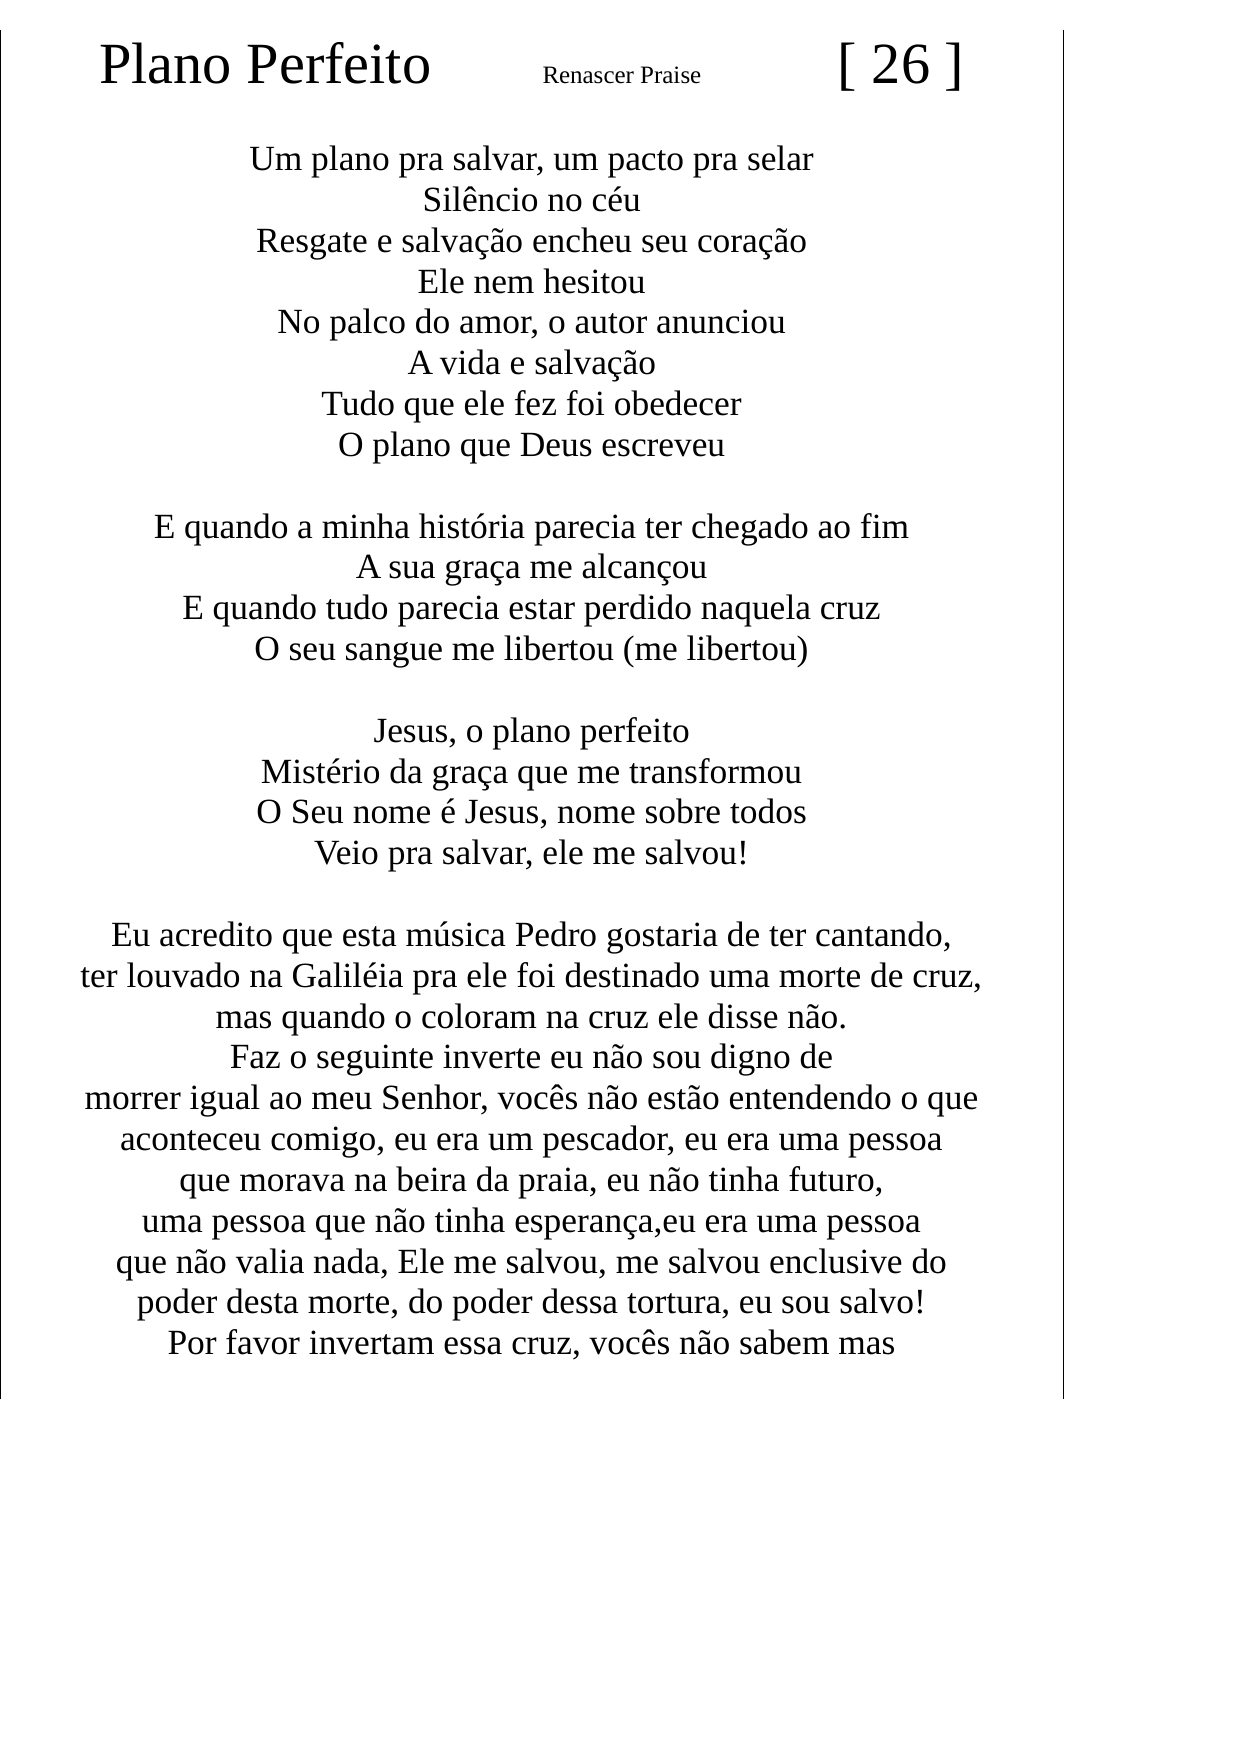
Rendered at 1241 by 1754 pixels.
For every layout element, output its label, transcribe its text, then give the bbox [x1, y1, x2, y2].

text O plano que Deus escreveu [29, 423, 1033, 464]
text que morava na beira da praia, eu não tinha futuro, [29, 1158, 1033, 1199]
text Veio pra salvar, ele me salvou! [29, 832, 1033, 872]
text Silêncio no céu [29, 178, 1033, 219]
text uma pessoa que não tinha esperança,eu era uma pessoa [29, 1199, 1033, 1240]
text Um plano pra salvar, um pacto pra selar [29, 137, 1033, 178]
text poder desta morte, do poder dessa tortura, eu sou salvo! [29, 1281, 1033, 1322]
text Tudo que ele fez foi obedecer [29, 382, 1033, 423]
text O Seu nome é Jesus, nome sobre todos [29, 791, 1033, 832]
text E quando a minha história parecia ter chegado ao fim [29, 505, 1033, 546]
text E quando tudo parecia estar perdido naquela cruz [29, 587, 1033, 627]
text Mistério da graça que me transformou [29, 750, 1033, 791]
text Plano Perfeito Renascer Praise [ 26 ] [29, 29, 1033, 97]
text mas quando o coloram na cruz ele disse não. [29, 995, 1033, 1036]
text Eu acredito que esta música Pedro gostaria de ter cantando, [29, 913, 1033, 954]
text Resgate e salvação encheu seu coração [29, 219, 1033, 260]
text ter louvado na Galiléia pra ele foi destinado uma morte de cruz, [29, 954, 1033, 995]
text A vida e salvação [29, 342, 1033, 382]
text O seu sangue me libertou (me libertou) [29, 627, 1033, 668]
text Jesus, o plano perfeito [29, 709, 1033, 750]
text morrer igual ao meu Senhor, vocês não estão entendendo o que aconteceu comigo, eu era um pescador, eu era uma pessoa [29, 1077, 1033, 1158]
text Faz o seguinte inverte eu não sou digno de [29, 1036, 1033, 1077]
text No palco do amor, o autor anunciou [29, 301, 1033, 342]
text que não valia nada, Ele me salvou, me salvou enclusive do [29, 1240, 1033, 1281]
text Por favor invertam essa cruz, vocês não sabem mas [29, 1322, 1033, 1362]
text A sua graça me alcançou [29, 546, 1033, 587]
text Ele nem hesitou [29, 260, 1033, 301]
